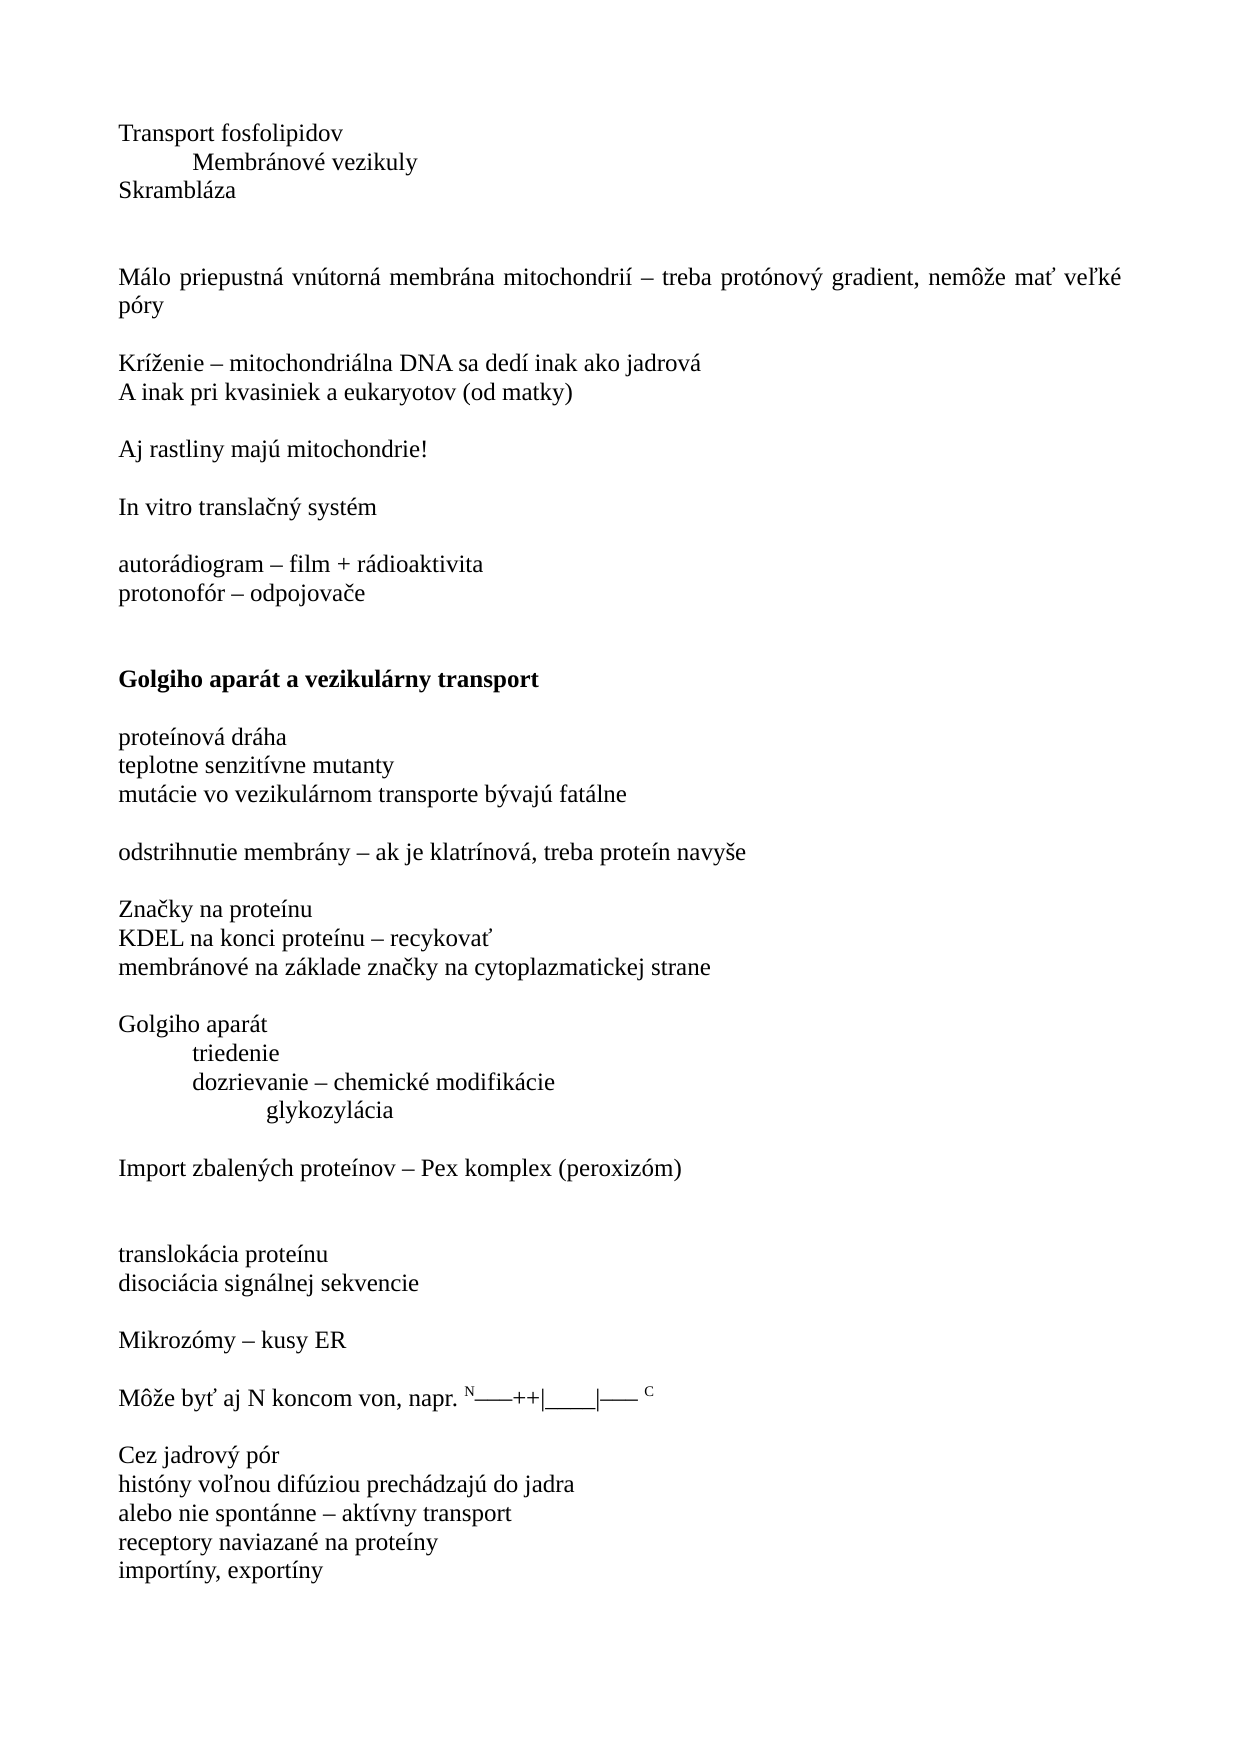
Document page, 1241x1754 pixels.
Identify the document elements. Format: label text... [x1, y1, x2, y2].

text Kríženie – mitochondriálna DNA sa dedí inak ako jadrová [118, 348, 1122, 377]
text dozrievanie – chemické modifikácie [118, 1067, 1122, 1096]
text Transport fosfolipidov [118, 118, 1122, 147]
text Membránové vezikuly [118, 147, 1122, 176]
text Golgiho aparát a vezikulárny transport [118, 664, 1122, 693]
text disociácia signálnej sekvencie [118, 1268, 1122, 1297]
text Mikrozómy – kusy ER [118, 1326, 1122, 1354]
text glykozylácia [118, 1096, 1122, 1124]
text KDEL na konci proteínu – recykovať [118, 923, 1122, 952]
text triedenie [118, 1038, 1122, 1067]
text In vitro translačný systém [118, 492, 1122, 521]
text Import zbalených proteínov – Pex komplex (peroxizóm) [118, 1153, 1122, 1182]
text Značky na proteínu [118, 894, 1122, 923]
text odstrihnutie membrány – ak je klatrínová, treba proteín navyše [118, 837, 1122, 866]
text históny voľnou difúziou prechádzajú do jadra [118, 1469, 1122, 1498]
text importíny, exportíny [118, 1556, 1122, 1584]
text alebo nie spontánne – aktívny transport [118, 1498, 1122, 1527]
text proteínová dráha [118, 722, 1122, 751]
text Môže byť aj N koncom von, napr. N–––++|____|––– C [118, 1383, 1122, 1412]
text protonofór – odpojovače [118, 578, 1122, 607]
text translokácia proteínu [118, 1239, 1122, 1268]
text receptory naviazané na proteíny [118, 1527, 1122, 1556]
text Cez jadrový pór [118, 1441, 1122, 1469]
text Golgiho aparát [118, 1009, 1122, 1038]
text A inak pri kvasiniek a eukaryotov (od matky) [118, 377, 1122, 406]
text mutácie vo vezikulárnom transporte bývajú fatálne [118, 779, 1122, 808]
text autorádiogram – film + rádioaktivita [118, 549, 1122, 578]
text membránové na základe značky na cytoplazmatickej strane [118, 952, 1122, 981]
text Skrambláza [118, 176, 1122, 204]
text Málo priepustná vnútorná membrána mitochondrií – treba protónový gradient, nemôže mať veľké póry [118, 233, 1122, 319]
text teplotne senzitívne mutanty [118, 751, 1122, 779]
text Aj rastliny majú mitochondrie! [118, 434, 1122, 463]
